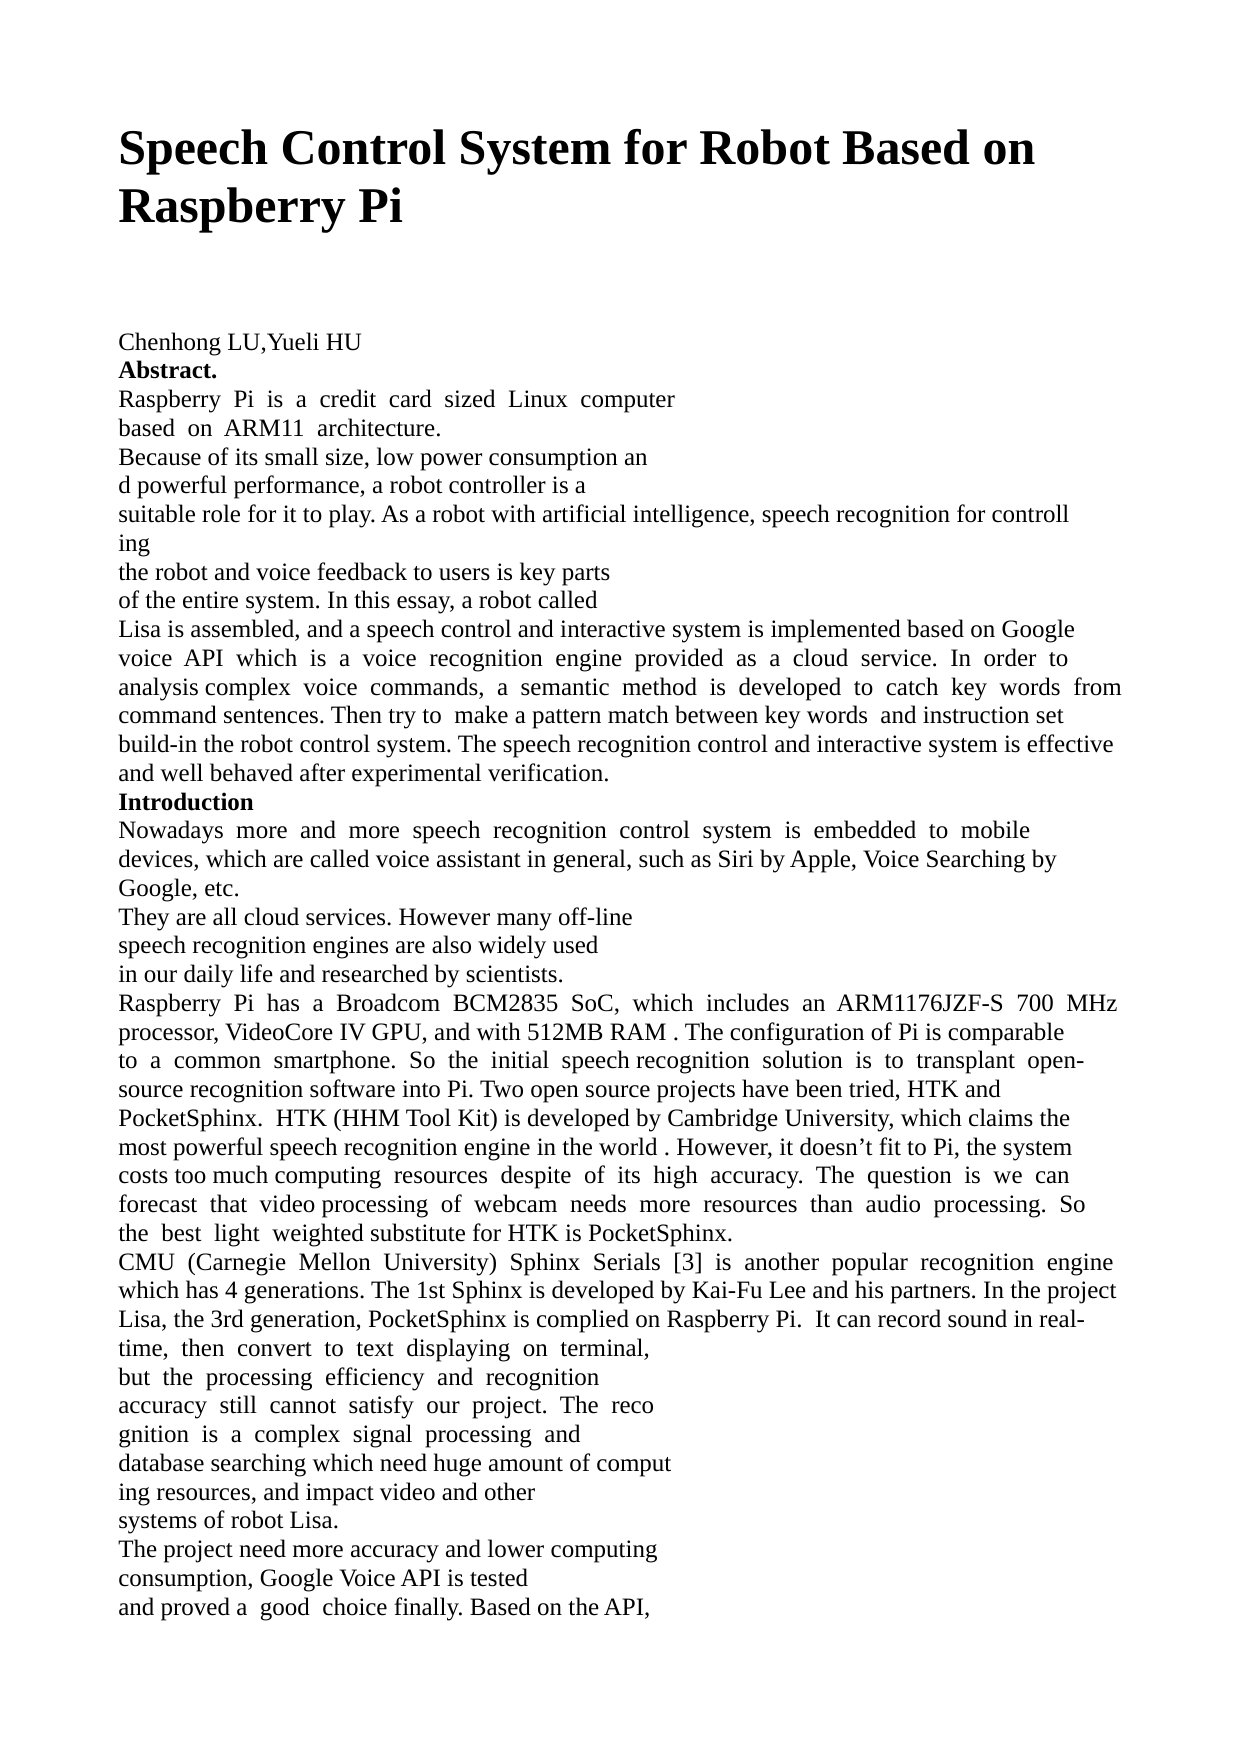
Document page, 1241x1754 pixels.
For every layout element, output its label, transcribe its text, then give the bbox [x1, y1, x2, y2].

text database searching which need huge amount of comput [118, 1448, 1122, 1477]
text Abstract. [118, 355, 1122, 384]
text The project need more accuracy and lower computing [118, 1534, 1122, 1563]
text They are all cloud services. However many off-line [118, 902, 1122, 930]
text accuracy still cannot satisfy our project. The reco [118, 1390, 1122, 1419]
text Because of its small size, low power consumption an [118, 442, 1122, 470]
text Speech Control System for Robot Based on Raspberry Pi [118, 118, 1122, 233]
text processor, VideoCore IV GPU, and with 512MB RAM . The configuration of Pi is comparable [118, 1017, 1122, 1045]
text voice API which is a voice recognition engine provided as a cloud service. In order to analysis complex voice commands, a semantic method is developed to catch key words from command sentences. Then try to make a pattern match between key words and instruction set build-in the robot control system. The speech recognition control and interactive system is effective and well behaved after experimental verification. [118, 643, 1122, 787]
text speech recognition engines are also widely used [118, 930, 1122, 959]
text and proved a good choice finally. Based on the API, [118, 1592, 1122, 1620]
text time, then convert to text displaying on terminal, [118, 1333, 1122, 1362]
text Raspberry Pi is a credit card sized Linux computer [118, 384, 1122, 413]
text d powerful performance, a robot controller is a [118, 470, 1122, 499]
text Raspberry Pi has a Broadcom BCM2835 SoC, which includes an ARM1176JZF-S 700 MHz [118, 988, 1122, 1017]
text ing resources, and impact video and other [118, 1477, 1122, 1505]
text but the processing efficiency and recognition [118, 1362, 1122, 1390]
text systems of robot Lisa. [118, 1505, 1122, 1534]
text of the entire system. In this essay, a robot called [118, 585, 1122, 614]
text Lisa is assembled, and a speech control and interactive system is implemented based on Google [118, 614, 1122, 643]
text consumption, Google Voice API is tested [118, 1563, 1122, 1592]
text Lisa, the 3rd generation, PocketSphinx is complied on Raspberry Pi. It can record sound in real- [118, 1304, 1122, 1333]
text suitable role for it to play. As a robot with artificial intelligence, speech recognition for controll [118, 499, 1122, 528]
text in our daily life and researched by scientists. [118, 959, 1122, 988]
text to a common smartphone. So the initial speech recognition solution is to transplant open-source recognition software into Pi. Two open source projects have been tried, HTK and PocketSphinx. HTK (HHM Tool Kit) is developed by Cambridge University, which claims the most powerful speech recognition engine in the world . However, it doesn’t fit to Pi, the system costs too much computing resources despite of its high accuracy. The question is we can forecast that video processing of webcam needs more resources than audio processing. So the best light weighted substitute for HTK is PocketSphinx. [118, 1045, 1122, 1247]
text CMU (Carnegie Mellon University) Sphinx Serials [3] is another popular recognition engine which has 4 generations. The 1st Sphinx is developed by Kai-Fu Lee and his partners. In the project [118, 1247, 1122, 1304]
text gnition is a complex signal processing and [118, 1419, 1122, 1448]
text Chenhong LU,Yueli HU [118, 327, 1122, 355]
text Introduction [118, 787, 1122, 815]
text Nowadays more and more speech recognition control system is embedded to mobile devices, which are called voice assistant in general, such as Siri by Apple, Voice Searching by Google, etc. [118, 815, 1122, 902]
text ing [118, 528, 1122, 557]
text based on ARM11 architecture. [118, 413, 1122, 442]
text the robot and voice feedback to users is key parts [118, 557, 1122, 585]
